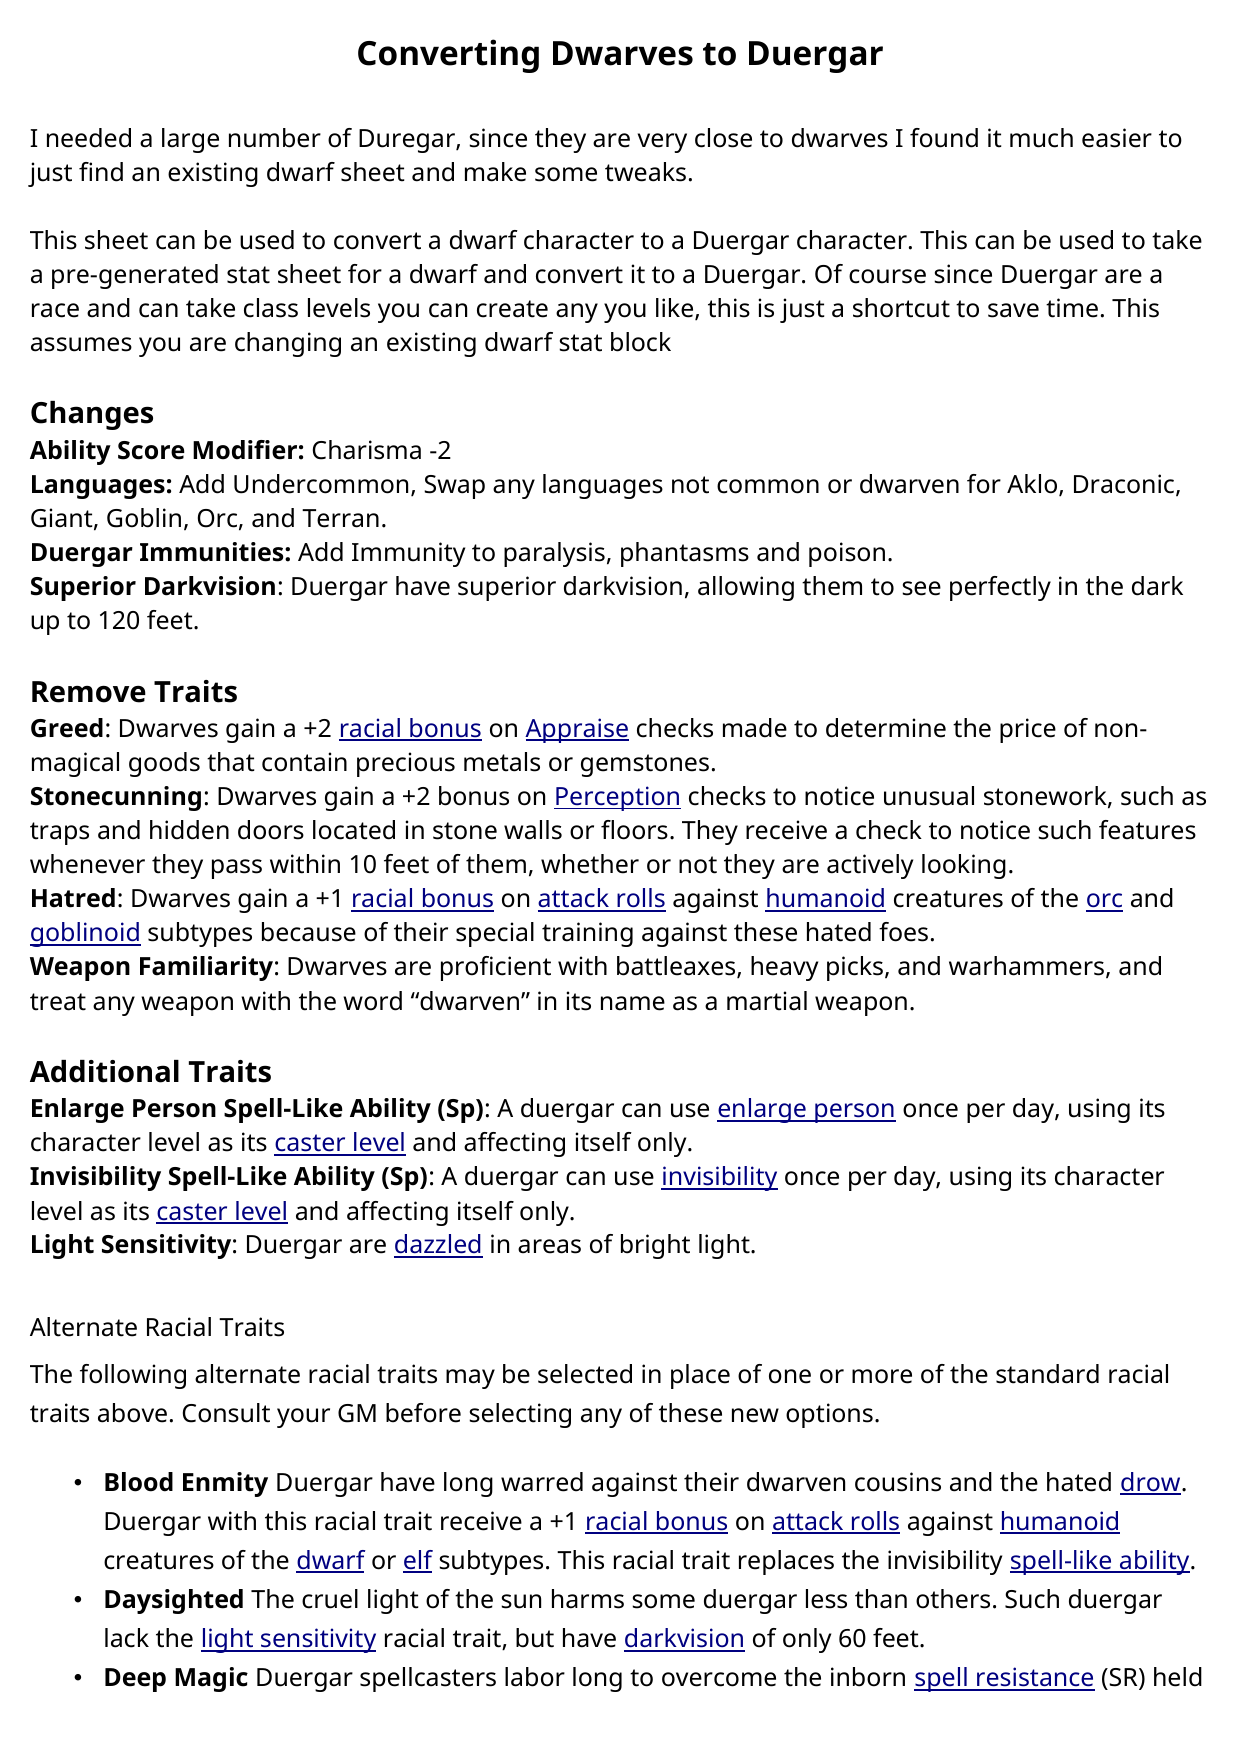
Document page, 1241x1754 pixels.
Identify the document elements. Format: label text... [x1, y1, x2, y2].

text Weapon Familiarity: Dwarves are proficient with battleaxes, heavy picks, and warhammers, and treat any weapon with the word “dwarven” in its name as a martial weapon. [29, 949, 1211, 1017]
list Blood Enmity Duergar have long warred against their dwarven cousins and the hated drow. Duergar with this racial trait receive a +1 racial bonus on attack rolls against humanoid creatures of the dwarf or elf subtypes. This racial trait replaces the invisibility spell-like ability. [74, 1464, 1211, 1577]
text Light Sensitivity: Duergar are dazzled in areas of bright light. [29, 1227, 1211, 1261]
text The following alternate racial traits may be selected in place of one or more of the standard racial traits above. Consult your GM before selecting any of these new options. [29, 1356, 1211, 1430]
text Invisibility Spell-Like Ability (Sp): A duergar can use invisibility once per day, using its character level as its caster level and affecting itself only. [29, 1159, 1211, 1227]
subtitle Alternate Racial Traits [29, 1310, 1211, 1344]
text Hatred: Dwarves gain a +1 racial bonus on attack rolls against humanoid creatures of the orc and goblinoid subtypes because of their special training against these hated foes. [29, 881, 1211, 949]
text Enlarge Person Spell-Like Ability (Sp): A duergar can use enlarge person once per day, using its character level as its caster level and affecting itself only. [29, 1091, 1211, 1159]
text Greed: Dwarves gain a +2 racial bonus on Appraise checks made to determine the price of non-magical goods that contain precious metals or gemstones. [29, 711, 1211, 779]
text Changes [29, 393, 1211, 432]
text This sheet can be used to convert a dwarf character to a Duergar character. This can be used to take a pre-generated stat sheet for a dwarf and convert it to a Duergar. Of course since Duergar are a race and can take class levels you can create any you like, this is just a shortcut to save time. This assumes you are changing an existing dwarf stat block [29, 222, 1211, 359]
text Additional Traits [29, 1051, 1211, 1091]
text Duergar Immunities: Add Immunity to paralysis, phantasms and poison. [29, 535, 1211, 569]
text Superior Darkvision: Duergar have superior darkvision, allowing them to see perfectly in the dark up to 120 feet. [29, 569, 1211, 637]
text Remove Traits [29, 671, 1211, 711]
text I needed a large number of Duregar, since they are very close to dwarves I found it much easier to just find an existing dwarf sheet and make some tweaks. [29, 120, 1211, 188]
list Daysighted The cruel light of the sun harms some duergar less than others. Such duergar lack the light sensitivity racial trait, but have darkvision of only 60 feet. [74, 1582, 1211, 1655]
text Stonecunning: Dwarves gain a +2 bonus on Perception checks to notice unusual stonework, such as traps and hidden doors located in stone walls or floors. They receive a check to notice such features whenever they pass within 10 feet of them, whether or not they are actively looking. [29, 779, 1211, 881]
text Ability Score Modifier: Charisma -2 [29, 432, 1211, 467]
text Converting Dwarves to Duergar [29, 29, 1211, 75]
text Languages: Add Undercommon, Swap any languages not common or dwarven for Aklo, Draconic, Giant, Goblin, Orc, and Terran. [29, 467, 1211, 535]
list Deep Magic Duergar spellcasters labor long to overcome the inborn spell resistance (SR) held [74, 1660, 1211, 1694]
